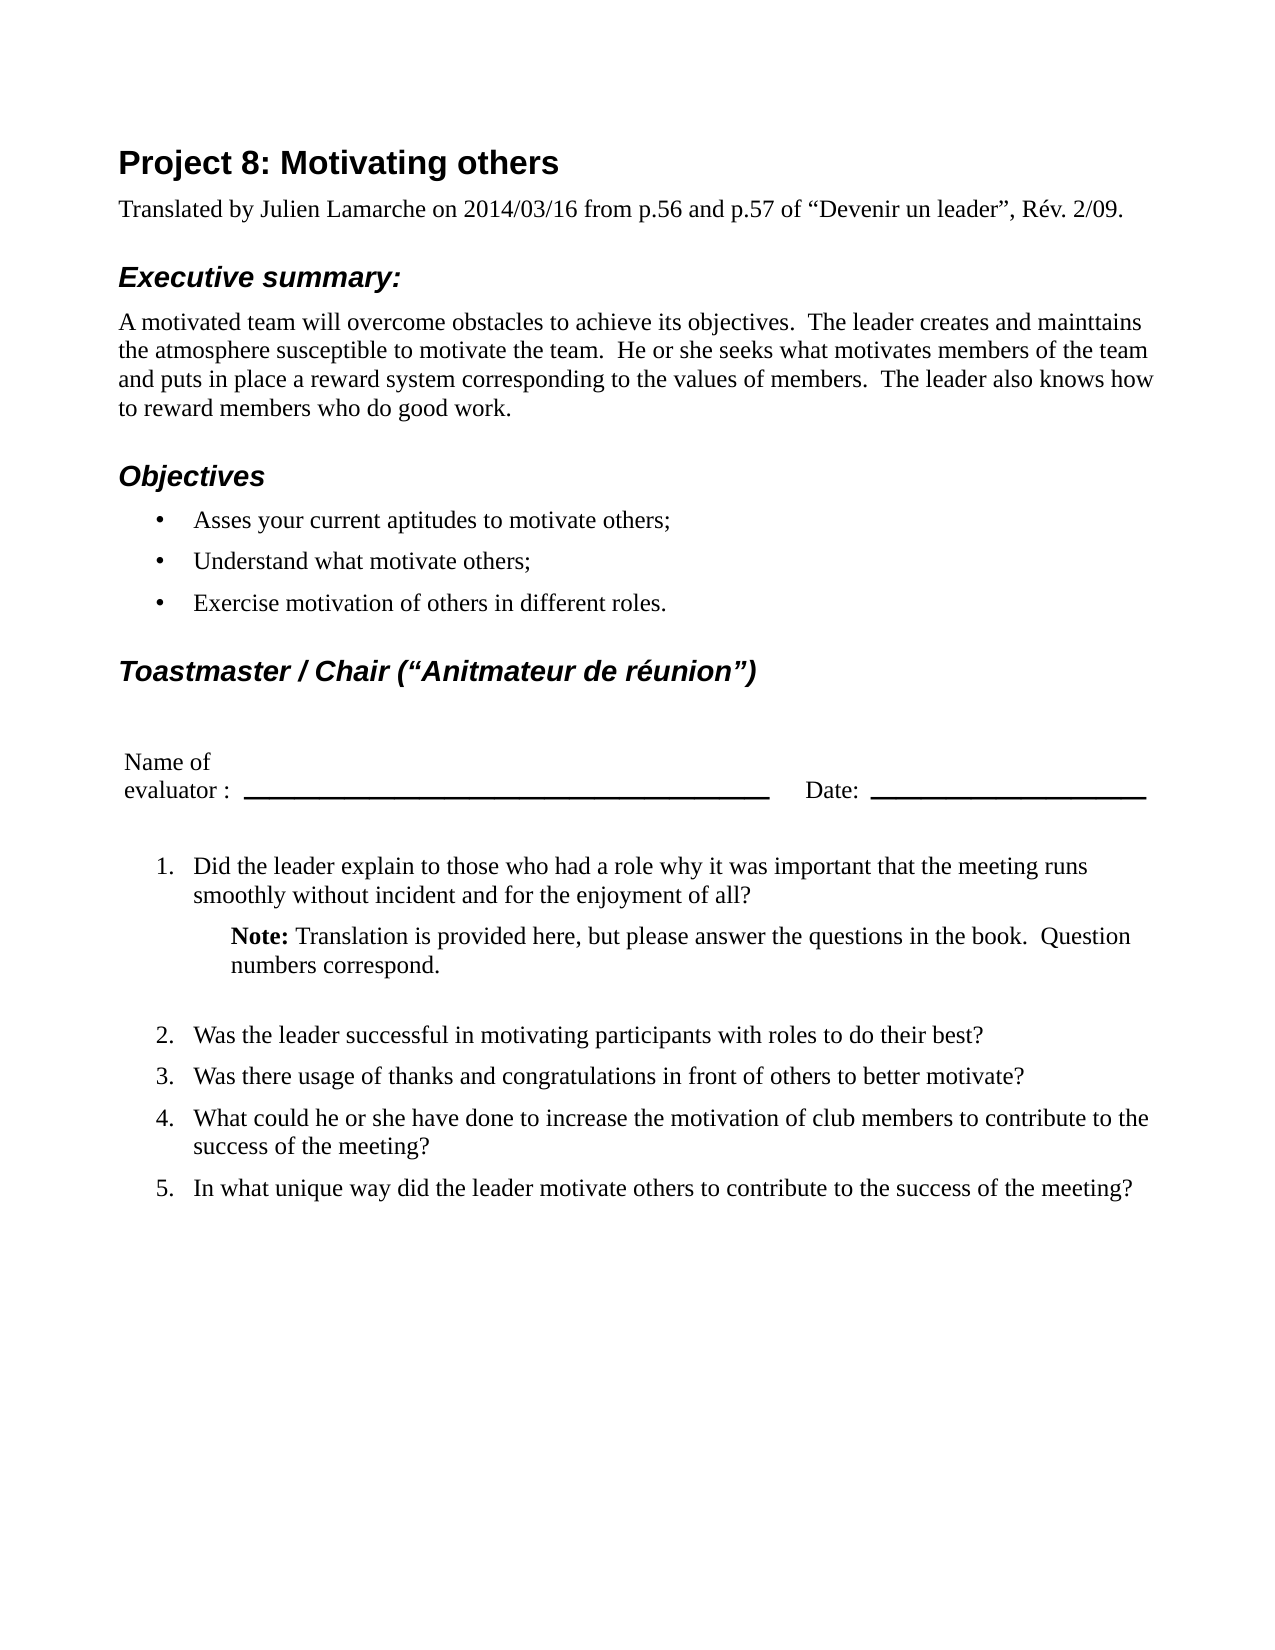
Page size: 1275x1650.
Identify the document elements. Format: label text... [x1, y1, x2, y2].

subtitle Project 8: Motivating others [118, 143, 1157, 182]
subtitle Objectives [118, 459, 1157, 493]
list Was the leader successful in motivating participants with roles to do their best? [156, 1020, 1157, 1049]
text Translated by Julien Lamarche on 2014/03/16 from p.56 and p.57 of “Devenir un leader”, Rév. 2/09. [118, 194, 1157, 223]
subtitle Toastmaster / Chair (“Anitmateur de réunion”) [118, 654, 1157, 687]
list In what unique way did the leader motivate others to contribute to the success of the meeting? [156, 1173, 1157, 1201]
table_header Name of evaluator : [118, 741, 238, 810]
list Note: Translation is provided here, but please answer the questions in the book. Question numbers correspond. [193, 921, 1157, 1008]
list Asses your current aptitudes to motivate others; [156, 505, 1157, 534]
table_header _____________________ [239, 741, 795, 810]
list Was there usage of thanks and congratulations in front of others to better motivate? [156, 1061, 1157, 1090]
list Did the leader explain to those who had a role why it was important that the meeting runs smoothly without incident and for the enjoyment of all? [156, 851, 1157, 909]
list Understand what motivate others; [156, 546, 1157, 575]
list Exercise motivation of others in different roles. [156, 588, 1157, 616]
table_header Date: [795, 741, 865, 810]
text A motivated team will overcome obstacles to achieve its objectives. The leader creates and mainttains the atmosphere susceptible to motivate the team. He or she seeks what motivates members of the team and puts in place a reward system corresponding to the values of members. The leader also knows how to reward members who do good work. [118, 307, 1157, 422]
list What could he or she have done to increase the motivation of club members to contribute to the success of the meeting? [156, 1103, 1157, 1160]
table_header ___________ [865, 741, 1157, 810]
subtitle Executive summary: [118, 261, 1157, 294]
